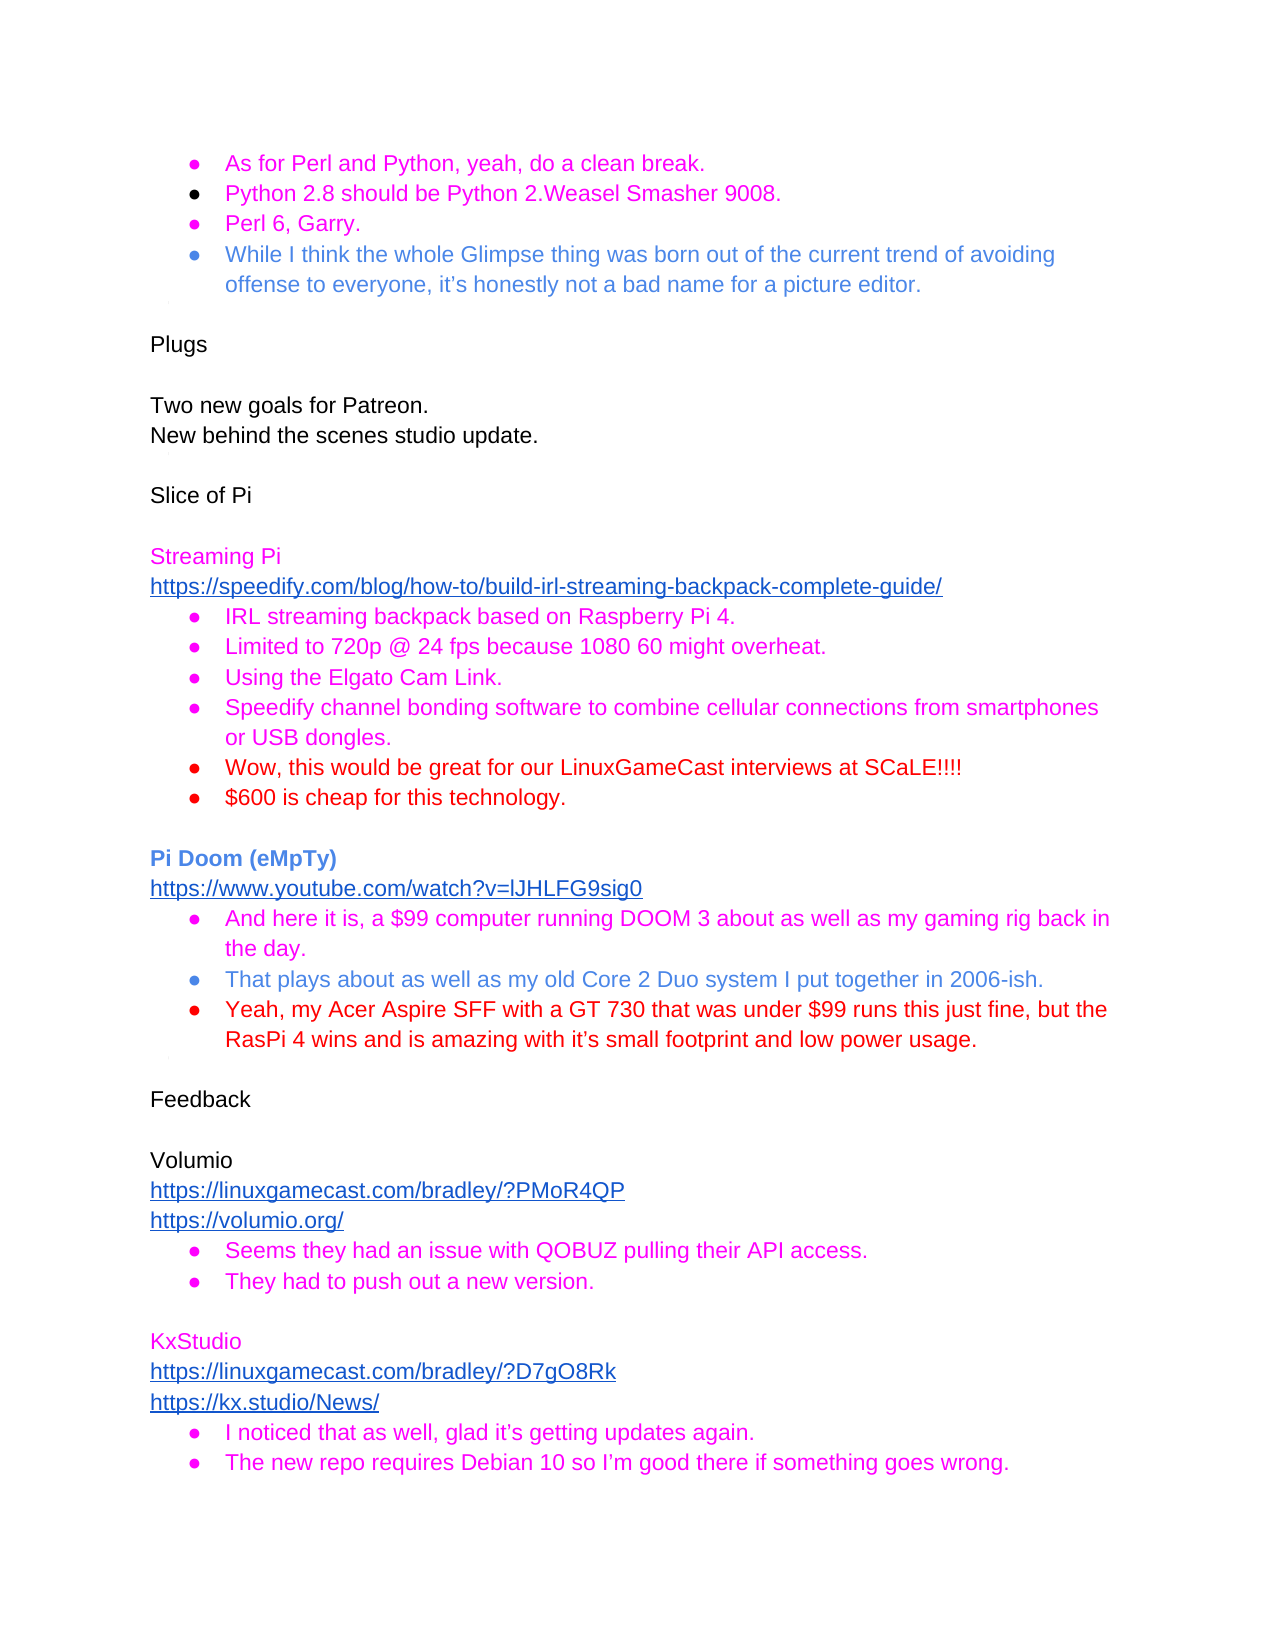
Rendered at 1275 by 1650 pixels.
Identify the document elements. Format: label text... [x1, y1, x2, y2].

text Feedback [150, 1086, 1125, 1113]
text https://linuxgamecast.com/bradley/?D7gO8Rk [150, 1358, 1125, 1385]
text Slice of Pi [150, 482, 1125, 509]
text https://www.youtube.com/watch?v=lJHLFG9sig0 [150, 875, 1125, 901]
text KxStudio [150, 1328, 1125, 1354]
list Python 2.8 should be Python 2.Weasel Smasher 9008. [187, 180, 1125, 207]
text https://linuxgamecast.com/bradley/?PMoR4QP [150, 1177, 1125, 1203]
list Limited to 720p @ 24 fps because 1080 60 might overheat. [187, 633, 1125, 660]
list Perl 6, Garry. [187, 210, 1125, 237]
list That plays about as well as my old Core 2 Duo system I put together in 2006-ish. [187, 966, 1125, 992]
list As for Perl and Python, yeah, do a clean break. [187, 150, 1125, 176]
list And here it is, a $99 computer running DOOM 3 about as well as my gaming rig back in the day. [187, 905, 1125, 962]
text Volumio [150, 1147, 1125, 1173]
list Speedify channel bonding software to combine cellular connections from smartphones or USB dongles. [187, 694, 1125, 750]
list Yeah, my Acer Aspire SFF with a GT 730 that was under $99 runs this just fine, but the RasPi 4 wins and is amazing with it’s small footprint and low power usage. [187, 996, 1125, 1052]
text Plugs [150, 331, 1125, 358]
text Two new goals for Patreon. [150, 392, 1125, 418]
list IRL streaming backpack based on Raspberry Pi 4. [187, 603, 1125, 629]
list While I think the whole Glimpse thing was born out of the current trend of avoiding offense to everyone, it’s honestly not a bad name for a picture editor. [187, 241, 1125, 297]
list Seems they had an issue with QOBUZ pulling their API access. [187, 1237, 1125, 1264]
list I noticed that as well, glad it’s getting updates again. [187, 1419, 1125, 1445]
text https://kx.studio/News/ [150, 1388, 1125, 1415]
text https://volumio.org/ [150, 1207, 1125, 1234]
list Using the Elgato Cam Link. [187, 663, 1125, 690]
text New behind the scenes studio update. [150, 422, 1125, 448]
text Pi Doom (eMpTy) [150, 845, 1125, 871]
list $600 is cheap for this technology. [187, 784, 1125, 811]
text Streaming Pi [150, 543, 1125, 569]
text https://speedify.com/blog/how-to/build-irl-streaming-backpack-complete-guide/ [150, 573, 1125, 599]
list They had to push out a new version. [187, 1268, 1125, 1294]
list Wow, this would be great for our LinuxGameCast interviews at SCaLE!!!! [187, 754, 1125, 781]
list The new repo requires Debian 10 so I’m good there if something goes wrong. [187, 1449, 1125, 1475]
